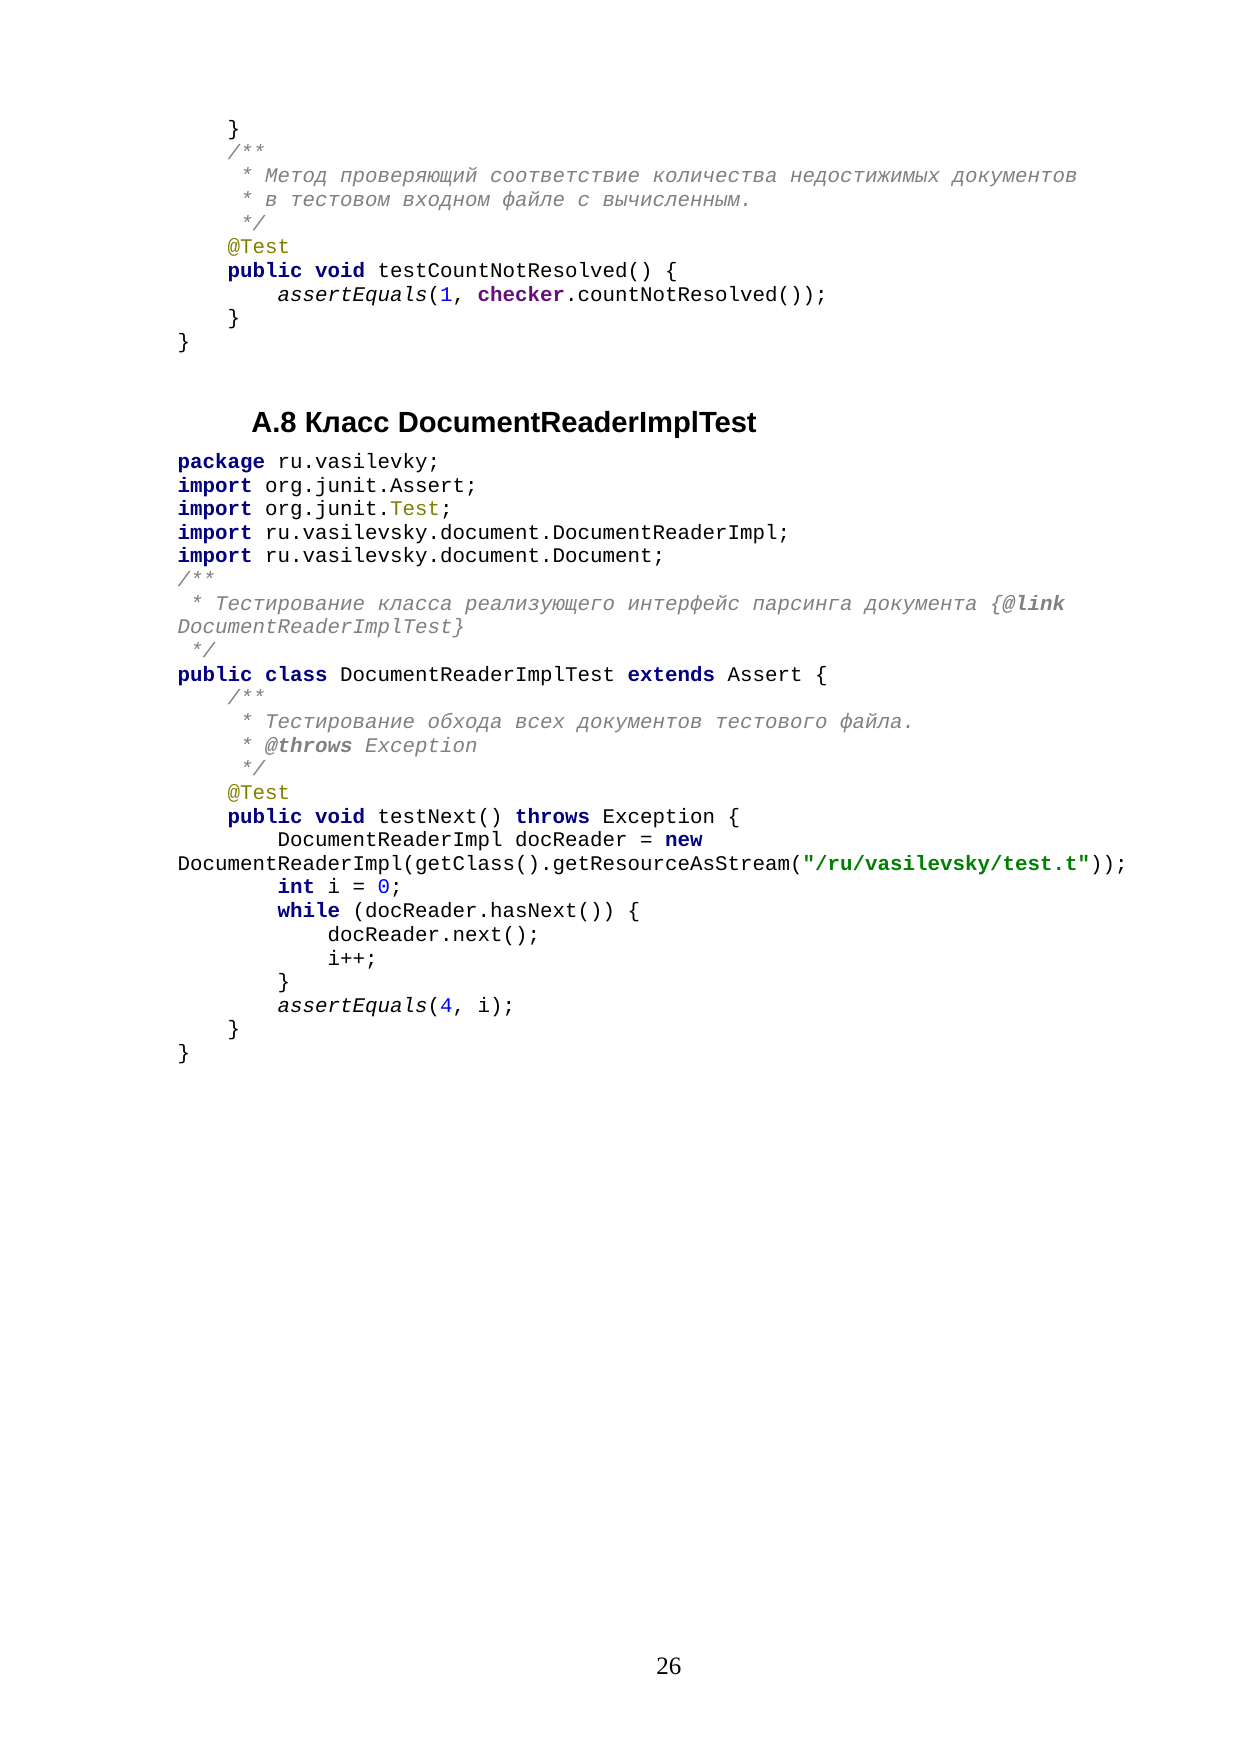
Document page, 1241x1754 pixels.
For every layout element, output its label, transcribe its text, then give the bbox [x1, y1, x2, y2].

text @Test [177, 236, 1181, 260]
text public class DocumentReaderImplTest extends Assert { [177, 664, 1181, 687]
text * Тестирование класса реализующего интерфейс парсинга документа {@link DocumentReaderImplTest} [177, 593, 1181, 640]
text * @throws Exception [177, 735, 1181, 758]
text /** [177, 142, 1181, 165]
text assertEquals(4, i); [177, 995, 1181, 1018]
text int i = 0; [177, 877, 1181, 900]
text * Метод проверяющий соответствие количества недостижимых документов [177, 165, 1181, 189]
subtitle A.8 Класс DocumentReaderImplTest [177, 405, 1181, 438]
text while (docReader.hasNext()) { [177, 900, 1181, 924]
text /** [177, 687, 1181, 711]
text } [177, 307, 1181, 331]
text } [177, 118, 1181, 142]
text public void testNext() throws Exception { [177, 806, 1181, 829]
text @Test [177, 782, 1181, 806]
text import org.junit.Assert; [177, 474, 1181, 498]
text * в тестовом входном файле с вычисленным. [177, 189, 1181, 213]
text } [177, 331, 1181, 354]
text */ [177, 213, 1181, 236]
text } [177, 1018, 1181, 1042]
text package ru.vasilevky; [177, 451, 1181, 474]
text docReader.next(); [177, 924, 1181, 947]
text import ru.vasilevsky.document.Document; [177, 546, 1181, 569]
text } [177, 1042, 1181, 1066]
text */ [177, 758, 1181, 782]
text import org.junit.Test; [177, 498, 1181, 522]
text } [177, 971, 1181, 995]
text assertEquals(1, checker.countNotResolved()); [177, 284, 1181, 307]
text import ru.vasilevsky.document.DocumentReaderImpl; [177, 522, 1181, 546]
text */ [177, 640, 1181, 664]
text DocumentReaderImpl docReader = new DocumentReaderImpl(getClass().getResourceAsStream("/ru/vasilevsky/test.t")); [177, 829, 1181, 877]
text i++; [177, 947, 1181, 971]
text * Тестирование обхода всех документов тестового файла. [177, 711, 1181, 735]
text /** [177, 569, 1181, 593]
text public void testCountNotResolved() { [177, 260, 1181, 284]
